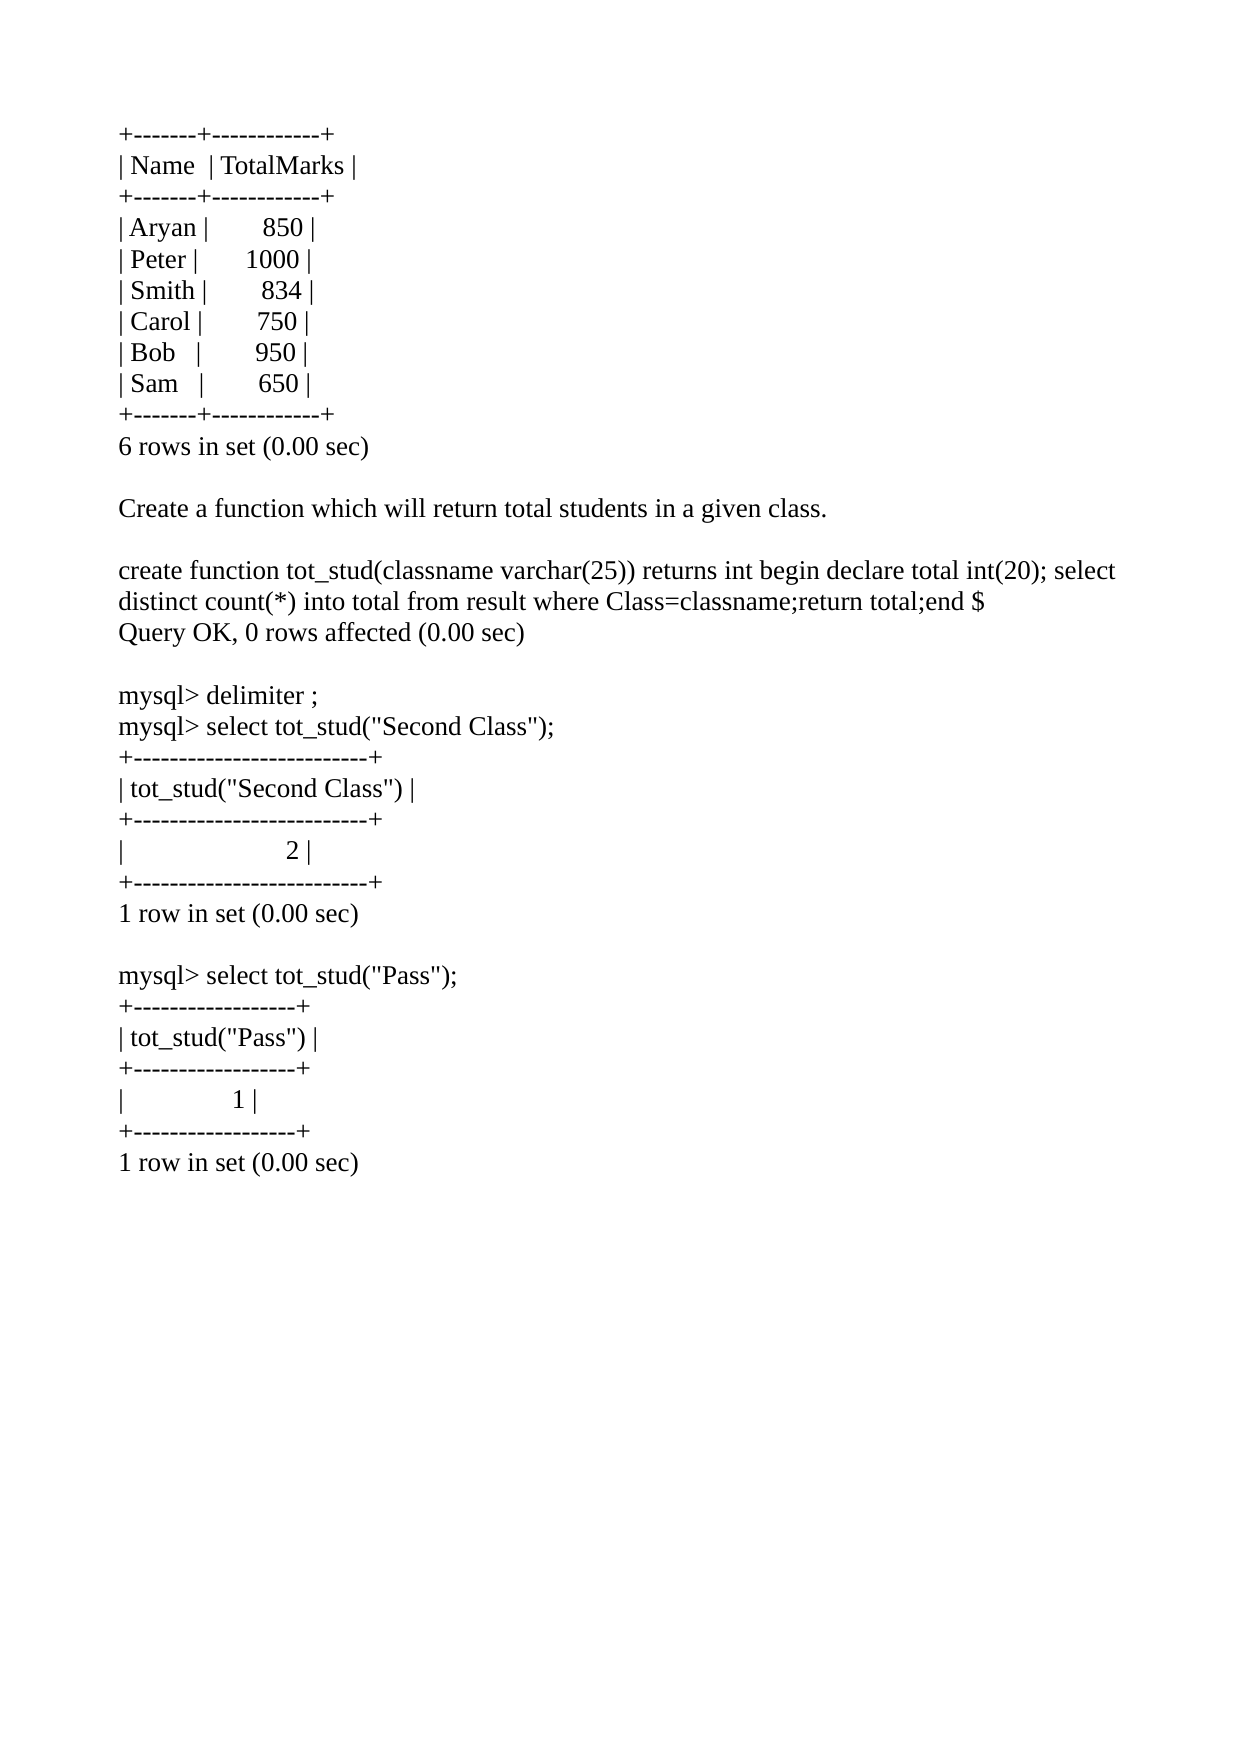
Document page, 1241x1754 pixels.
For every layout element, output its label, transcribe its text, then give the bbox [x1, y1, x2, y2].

text | Carol | 750 | [118, 305, 1122, 336]
text +-------+------------+ [118, 398, 1122, 429]
text | 1 | [118, 1084, 1122, 1115]
text +-------+------------+ [118, 118, 1122, 149]
text | Peter | 1000 | [118, 243, 1122, 274]
text Create a function which will return total students in a given class. [118, 492, 1122, 523]
text | Aryan | 850 | [118, 212, 1122, 243]
text +--------------------------+ [118, 803, 1122, 834]
text | Sam | 650 | [118, 367, 1122, 398]
text +------------------+ [118, 1115, 1122, 1146]
text mysql> delimiter ; [118, 679, 1122, 710]
text 6 rows in set (0.00 sec) [118, 429, 1122, 461]
text mysql> select tot_stud("Pass"); [118, 959, 1122, 990]
text +-------+------------+ [118, 180, 1122, 212]
text | tot_stud("Pass") | [118, 1021, 1122, 1052]
text | 2 | [118, 834, 1122, 866]
text 1 row in set (0.00 sec) [118, 897, 1122, 928]
text +--------------------------+ [118, 866, 1122, 897]
text | Smith | 834 | [118, 274, 1122, 305]
text | tot_stud("Second Class") | [118, 772, 1122, 803]
text | Name | TotalMarks | [118, 149, 1122, 180]
text | Bob | 950 | [118, 336, 1122, 367]
text Query OK, 0 rows affected (0.00 sec) [118, 616, 1122, 648]
text +--------------------------+ [118, 741, 1122, 772]
text +------------------+ [118, 1052, 1122, 1084]
text create function tot_stud(classname varchar(25)) returns int begin declare total int(20); select distinct count(*) into total from result where Class=classname;return total;end $ [118, 554, 1122, 616]
text +------------------+ [118, 990, 1122, 1021]
text 1 row in set (0.00 sec) [118, 1146, 1122, 1177]
text mysql> select tot_stud("Second Class"); [118, 710, 1122, 741]
